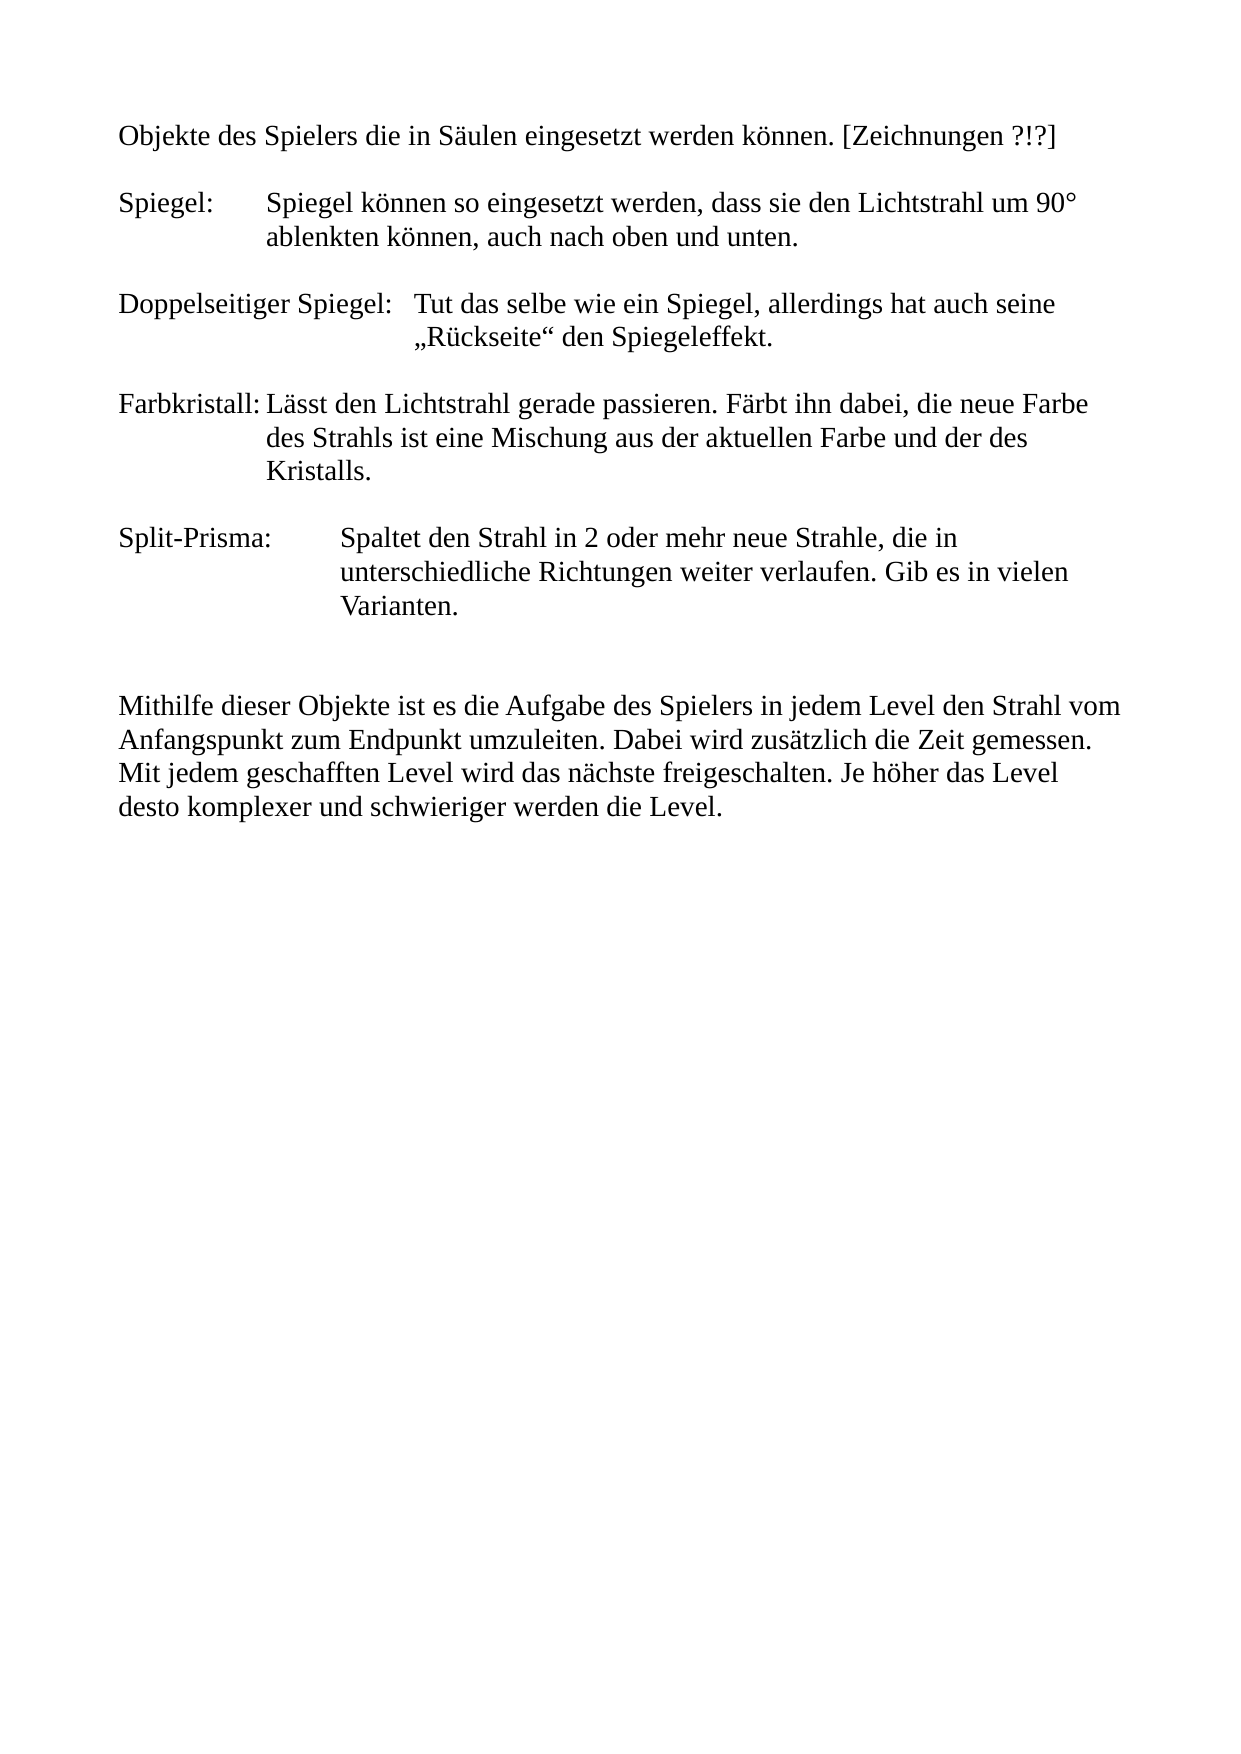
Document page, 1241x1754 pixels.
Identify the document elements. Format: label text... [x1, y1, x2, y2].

text Spiegel: Spiegel können so eingesetzt werden, dass sie den Lichtstrahl um 90° ablenkten können, auch nach oben und unten. [118, 185, 1122, 252]
text Mithilfe dieser Objekte ist es die Aufgabe des Spielers in jedem Level den Strahl vom Anfangspunkt zum Endpunkt umzuleiten. Dabei wird zusätzlich die Zeit gemessen. Mit jedem geschafften Level wird das nächste freigeschalten. Je höher das Level desto komplexer und schwieriger werden die Level. [118, 688, 1122, 822]
text Farbkristall: Lässt den Lichtstrahl gerade passieren. Färbt ihn dabei, die neue Farbe des Strahls ist eine Mischung aus der aktuellen Farbe und der des Kristalls. [118, 386, 1122, 487]
text Doppelseitiger Spiegel: Tut das selbe wie ein Spiegel, allerdings hat auch seine „Rückseite“ den Spiegeleffekt. [118, 286, 1122, 353]
text Objekte des Spielers die in Säulen eingesetzt werden können. [Zeichnungen ?!?] [118, 118, 1122, 152]
text Split-Prisma: Spaltet den Strahl in 2 oder mehr neue Strahle, die in unterschiedliche Richtungen weiter verlaufen. Gib es in vielen Varianten. [118, 521, 1122, 621]
